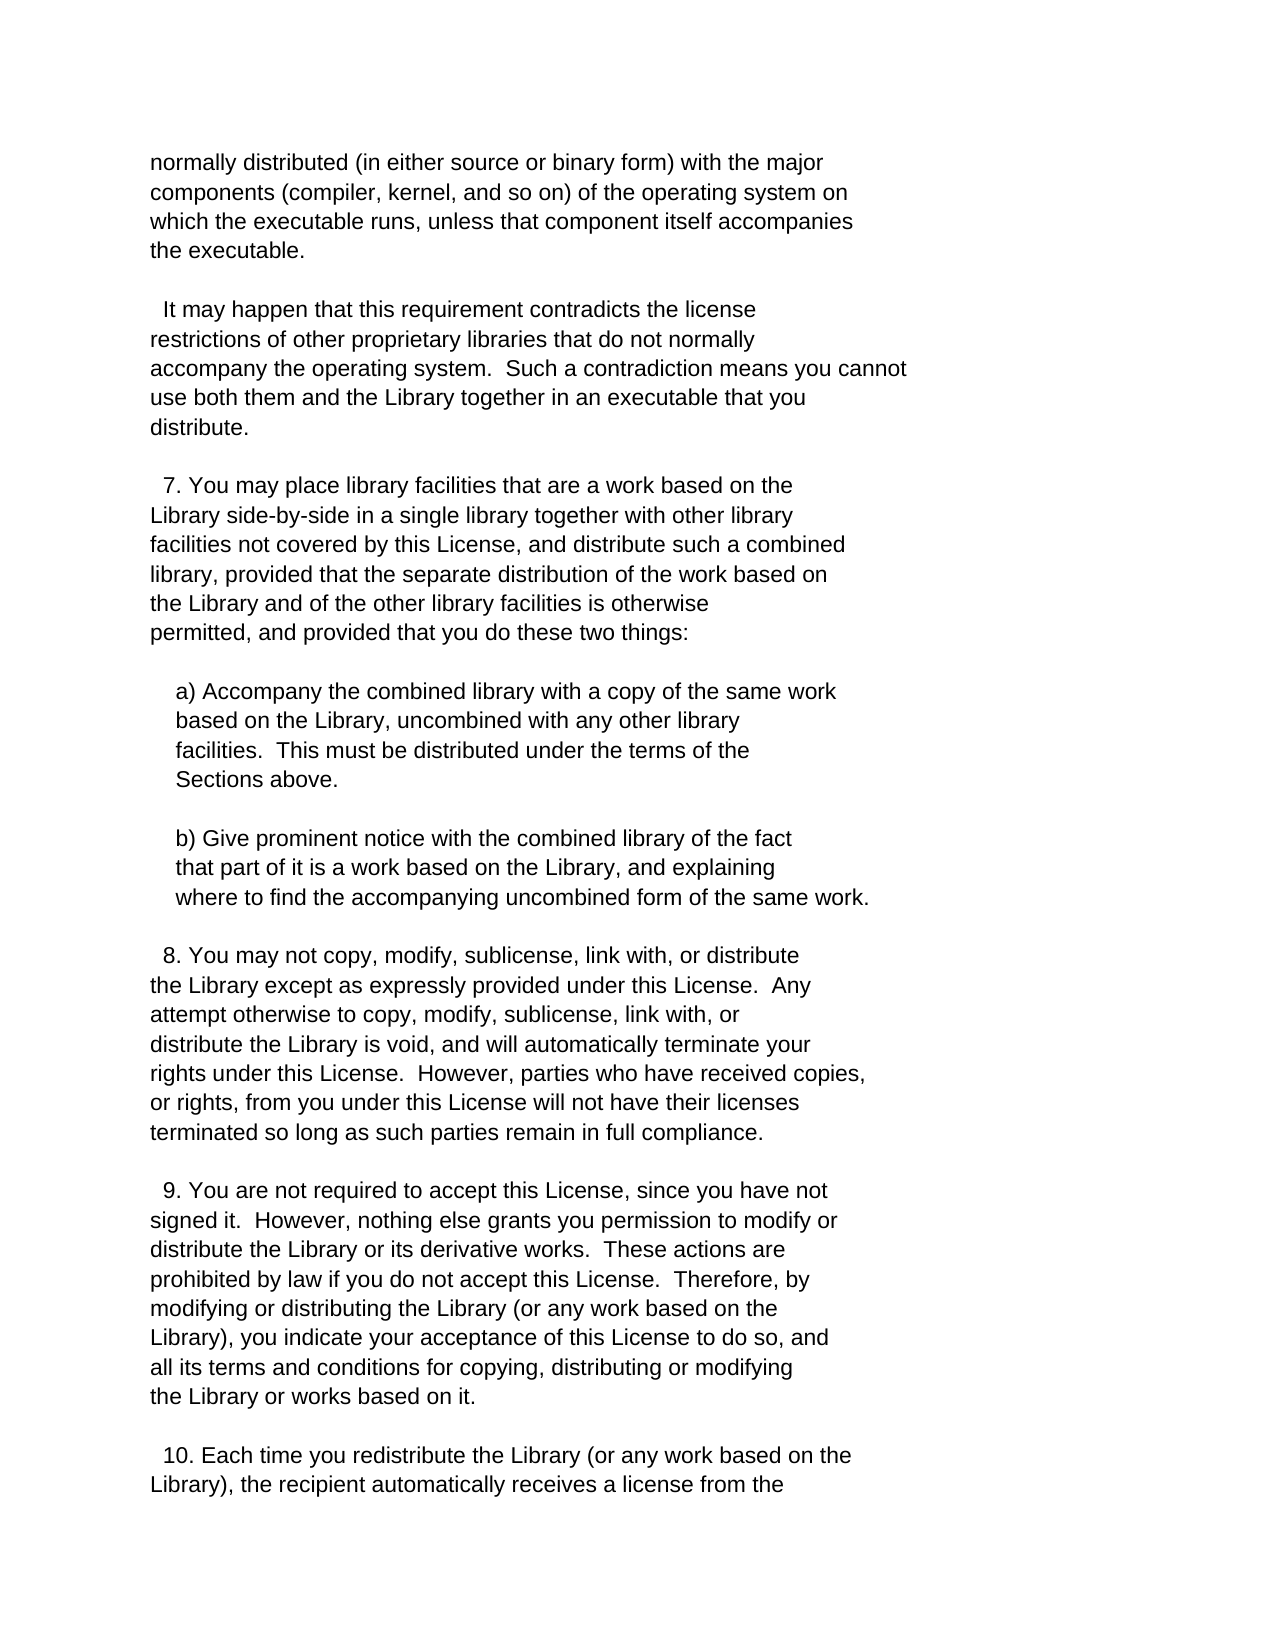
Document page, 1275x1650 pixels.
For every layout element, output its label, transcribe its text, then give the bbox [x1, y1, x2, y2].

text the Library and of the other library facilities is otherwise [150, 591, 1125, 616]
text Sections above. [150, 767, 1125, 792]
text a) Accompany the combined library with a copy of the same work [150, 679, 1125, 704]
text distribute. [150, 414, 1125, 440]
text signed it. However, nothing else grants you permission to modify or [150, 1207, 1125, 1233]
text 8. You may not copy, modify, sublicense, link with, or distribute [150, 943, 1125, 969]
text 10. Each time you redistribute the Library (or any work based on the [150, 1442, 1125, 1468]
text 7. You may place library facilities that are a work based on the [150, 473, 1125, 499]
text normally distributed (in either source or binary form) with the major [150, 150, 1125, 176]
text distribute the Library or its derivative works. These actions are [150, 1237, 1125, 1262]
text that part of it is a work based on the Library, and explaining [150, 855, 1125, 881]
text prohibited by law if you do not accept this License. Therefore, by [150, 1266, 1125, 1292]
text facilities. This must be distributed under the terms of the [150, 737, 1125, 763]
text distribute the Library is void, and will automatically terminate your [150, 1031, 1125, 1057]
text or rights, from you under this License will not have their licenses [150, 1090, 1125, 1116]
text where to find the accompanying uncombined form of the same work. [150, 884, 1125, 910]
text 9. You are not required to accept this License, since you have not [150, 1178, 1125, 1204]
text permitted, and provided that you do these two things: [150, 620, 1125, 646]
text terminated so long as such parties remain in full compliance. [150, 1119, 1125, 1145]
text attempt otherwise to copy, modify, sublicense, link with, or [150, 1002, 1125, 1027]
text restrictions of other proprietary libraries that do not normally [150, 326, 1125, 352]
text Library), the recipient automatically receives a license from the [150, 1472, 1125, 1497]
text library, provided that the separate distribution of the work based on [150, 561, 1125, 587]
text use both them and the Library together in an executable that you [150, 385, 1125, 411]
text Library side-by-side in a single library together with other library [150, 502, 1125, 528]
text facilities not covered by this License, and distribute such a combined [150, 532, 1125, 557]
text which the executable runs, unless that component itself accompanies [150, 209, 1125, 234]
text based on the Library, uncombined with any other library [150, 708, 1125, 734]
text Library), you indicate your acceptance of this License to do so, and [150, 1325, 1125, 1351]
text It may happen that this requirement contradicts the license [150, 297, 1125, 322]
text rights under this License. However, parties who have received copies, [150, 1061, 1125, 1086]
text the Library or works based on it. [150, 1384, 1125, 1409]
text the Library except as expressly provided under this License. Any [150, 972, 1125, 998]
text b) Give prominent notice with the combined library of the fact [150, 826, 1125, 851]
text accompany the operating system. Such a contradiction means you cannot [150, 356, 1125, 381]
text components (compiler, kernel, and so on) of the operating system on [150, 179, 1125, 205]
text all its terms and conditions for copying, distributing or modifying [150, 1354, 1125, 1380]
text the executable. [150, 238, 1125, 264]
text modifying or distributing the Library (or any work based on the [150, 1296, 1125, 1321]
